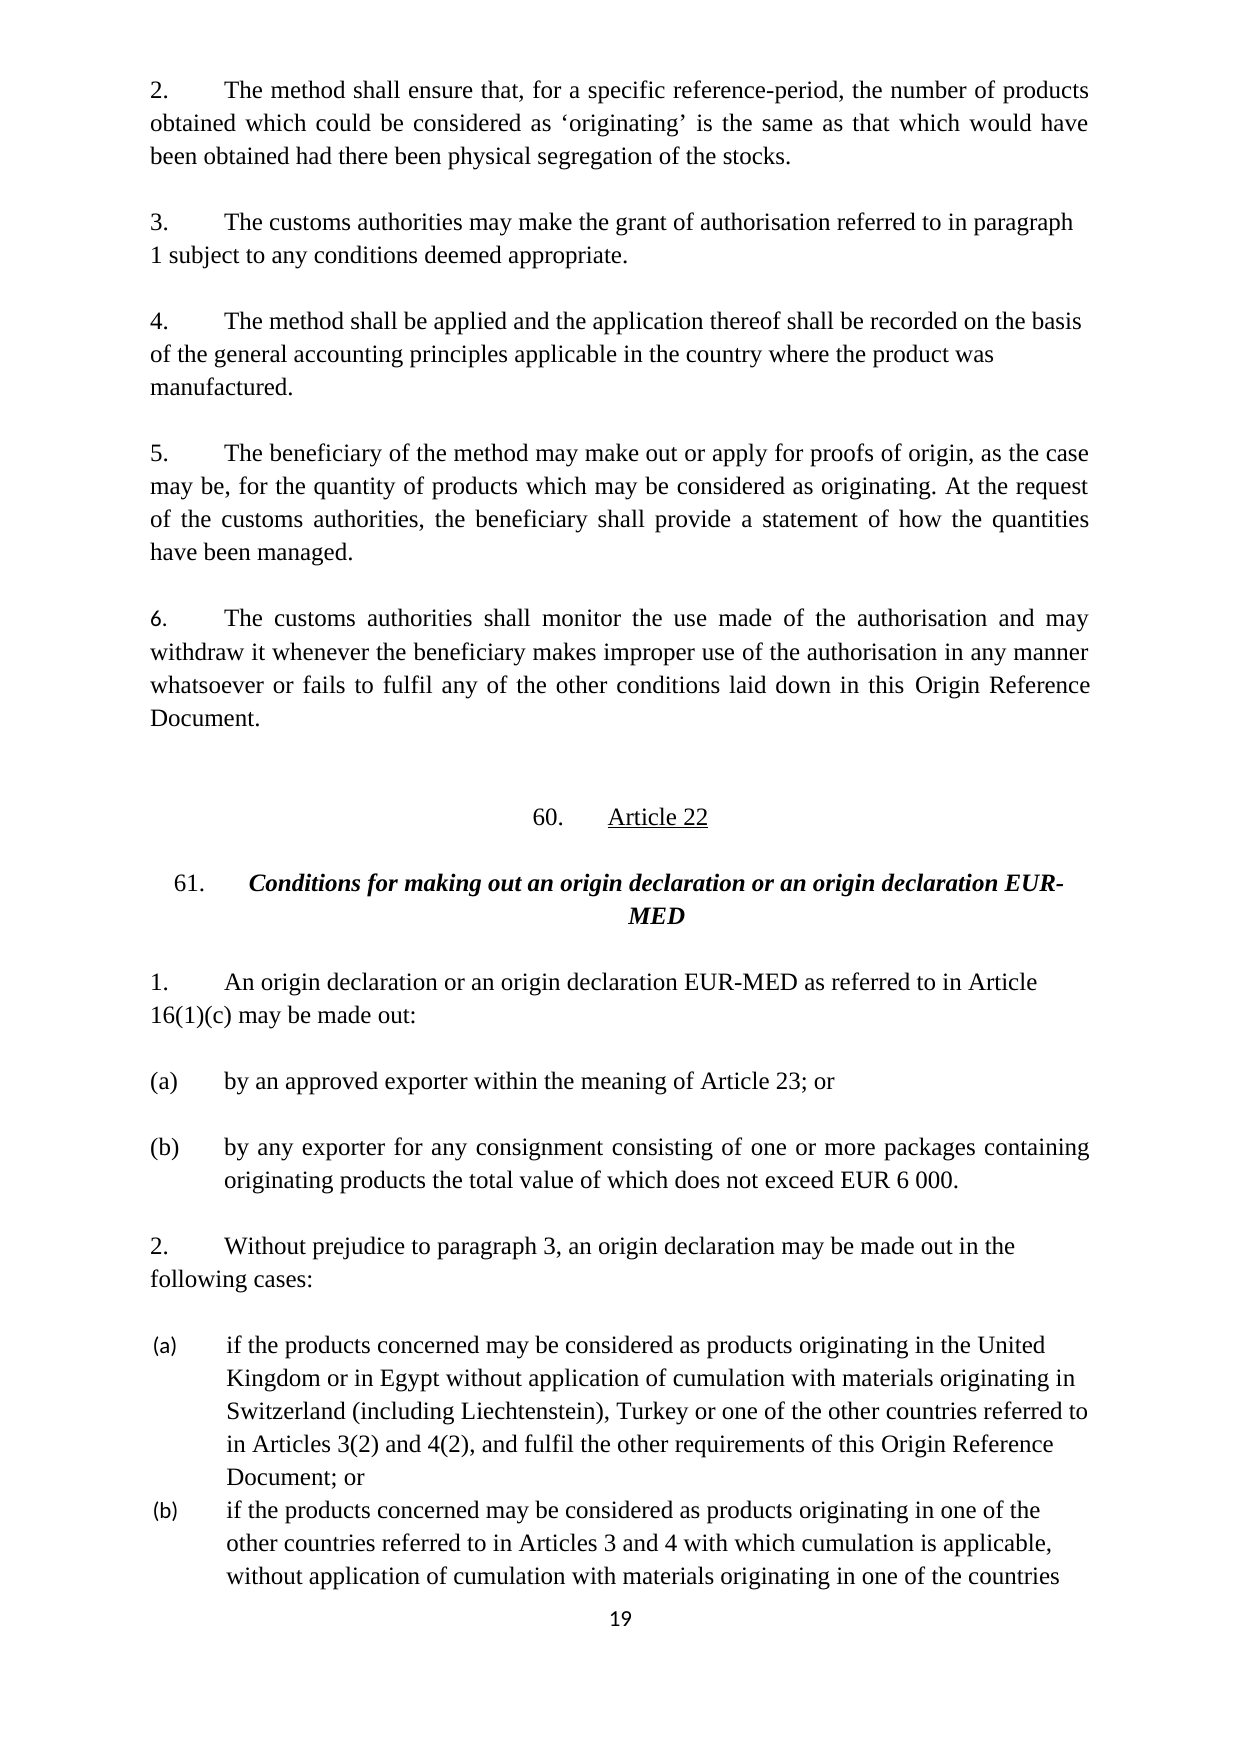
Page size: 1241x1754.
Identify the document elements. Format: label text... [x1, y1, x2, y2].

subtitle Article 22 [150, 802, 1090, 831]
list An origin declaration or an origin declaration EUR-MED as referred to in Article 16(1)(c) may be made out: [150, 967, 1090, 1029]
subtitle Conditions for making out an origin declaration or an origin declaration EUR-MED [150, 868, 1090, 929]
list The method shall ensure that, for a specific reference-period, the number of products obtained which could be considered as ‘originating’ is the same as that which would have been obtained had there been physical segregation of the stocks. [150, 75, 1090, 170]
table_header if the products concerned may be considered as products originating in the United Kingdom or in Egypt without application of cumulation with materials originating in Switzerland (including Liechtenstein), Turkey or one of the other countries referred to in Articles 3(2) and 4(2), and fulfil the other requirements of this Origin Reference Document; or [152, 1330, 1090, 1495]
list The customs authorities shall monitor the use made of the authorisation and may withdraw it whenever the beneficiary makes improper use of the authorisation in any manner whatsoever or fails to fulfil any of the other conditions laid down in this Origin Reference Document. [150, 603, 1090, 731]
list The customs authorities may make the grant of authorisation referred to in paragraph 1 subject to any conditions deemed appropriate. [150, 207, 1090, 269]
list by any exporter for any consignment consisting of one or more packages containing originating products the total value of which does not exceed EUR 6 000. [150, 1132, 1090, 1194]
list by an approved exporter within the meaning of Article 23; or [150, 1066, 1090, 1095]
table_header if the products concerned may be considered as products originating in one of the other countries referred to in Articles 3 and 4 with which cumulation is applicable, without application of cumulation with materials originating in one of the countries [152, 1495, 1090, 1590]
list The method shall be applied and the application thereof shall be recorded on the basis of the general accounting principles applicable in the country where the product was manufactured. [150, 306, 1090, 401]
list The beneficiary of the method may make out or apply for proofs of origin, as the case may be, for the quantity of products which may be considered as originating. At the request of the customs authorities, the beneficiary shall provide a statement of how the quantities have been managed. [150, 438, 1090, 566]
list Without prejudice to paragraph 3, an origin declaration may be made out in the following cases: [150, 1231, 1090, 1293]
